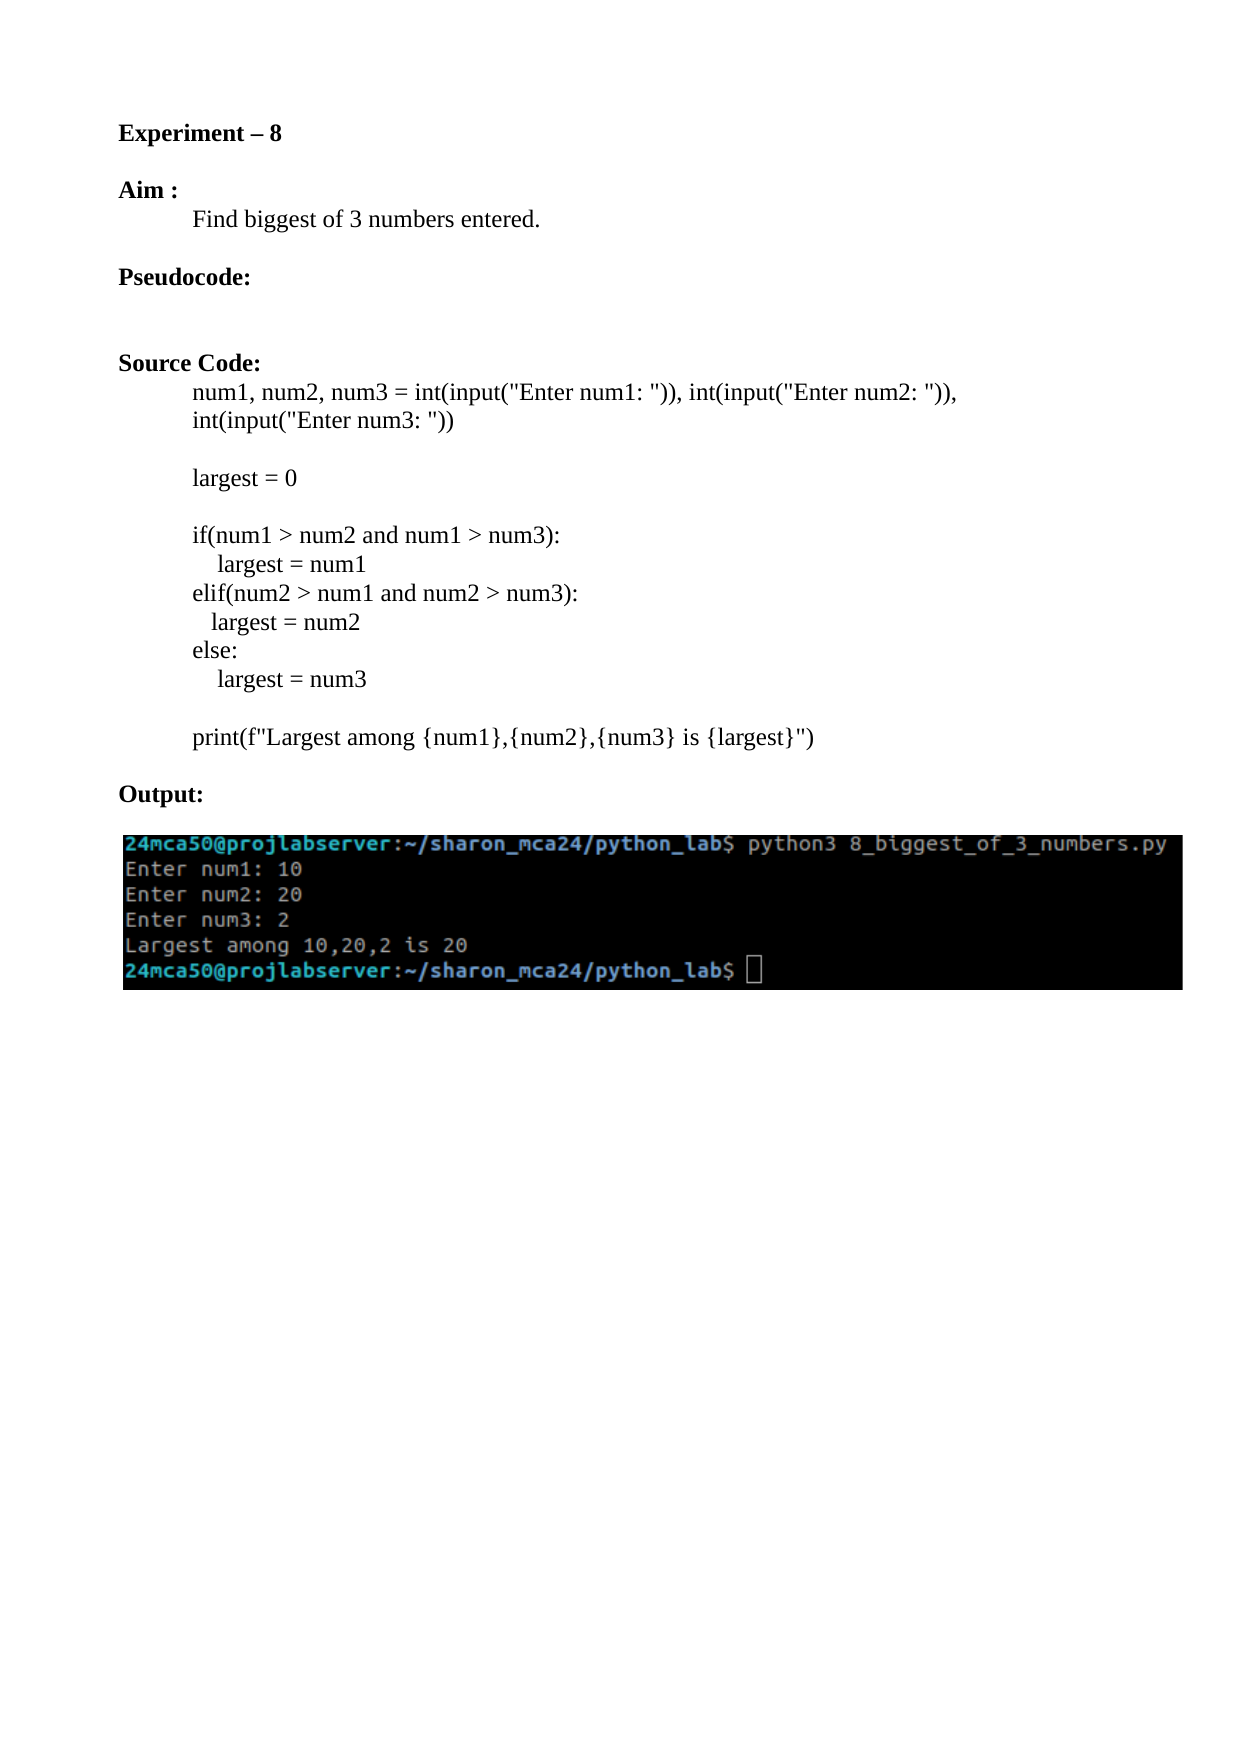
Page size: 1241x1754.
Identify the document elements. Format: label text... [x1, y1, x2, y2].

text largest = num3 [118, 664, 1122, 693]
text Output: [118, 779, 1122, 808]
text if(num1 > num2 and num1 > num3): [118, 521, 1122, 549]
text largest = num2 [118, 607, 1122, 636]
text Find biggest of 3 numbers entered. [118, 204, 1122, 233]
text largest = num1 [118, 549, 1122, 578]
text Experiment – 8 [118, 118, 1122, 147]
text largest = 0 [118, 463, 1122, 492]
text elif(num2 > num1 and num2 > num3): [118, 578, 1122, 607]
text else: [118, 636, 1122, 664]
text num1, num2, num3 = int(input("Enter num1: ")), int(input("Enter num2: ")), int(input("Enter num3: ")) [118, 377, 1122, 434]
text print(f"Largest among {num1},{num2},{num3} is {largest}") [118, 722, 1122, 751]
picture [123, 835, 207, 886]
text Pseudocode: [118, 262, 1122, 291]
text Source Code: [118, 348, 1122, 377]
text Aim : [118, 176, 1122, 204]
